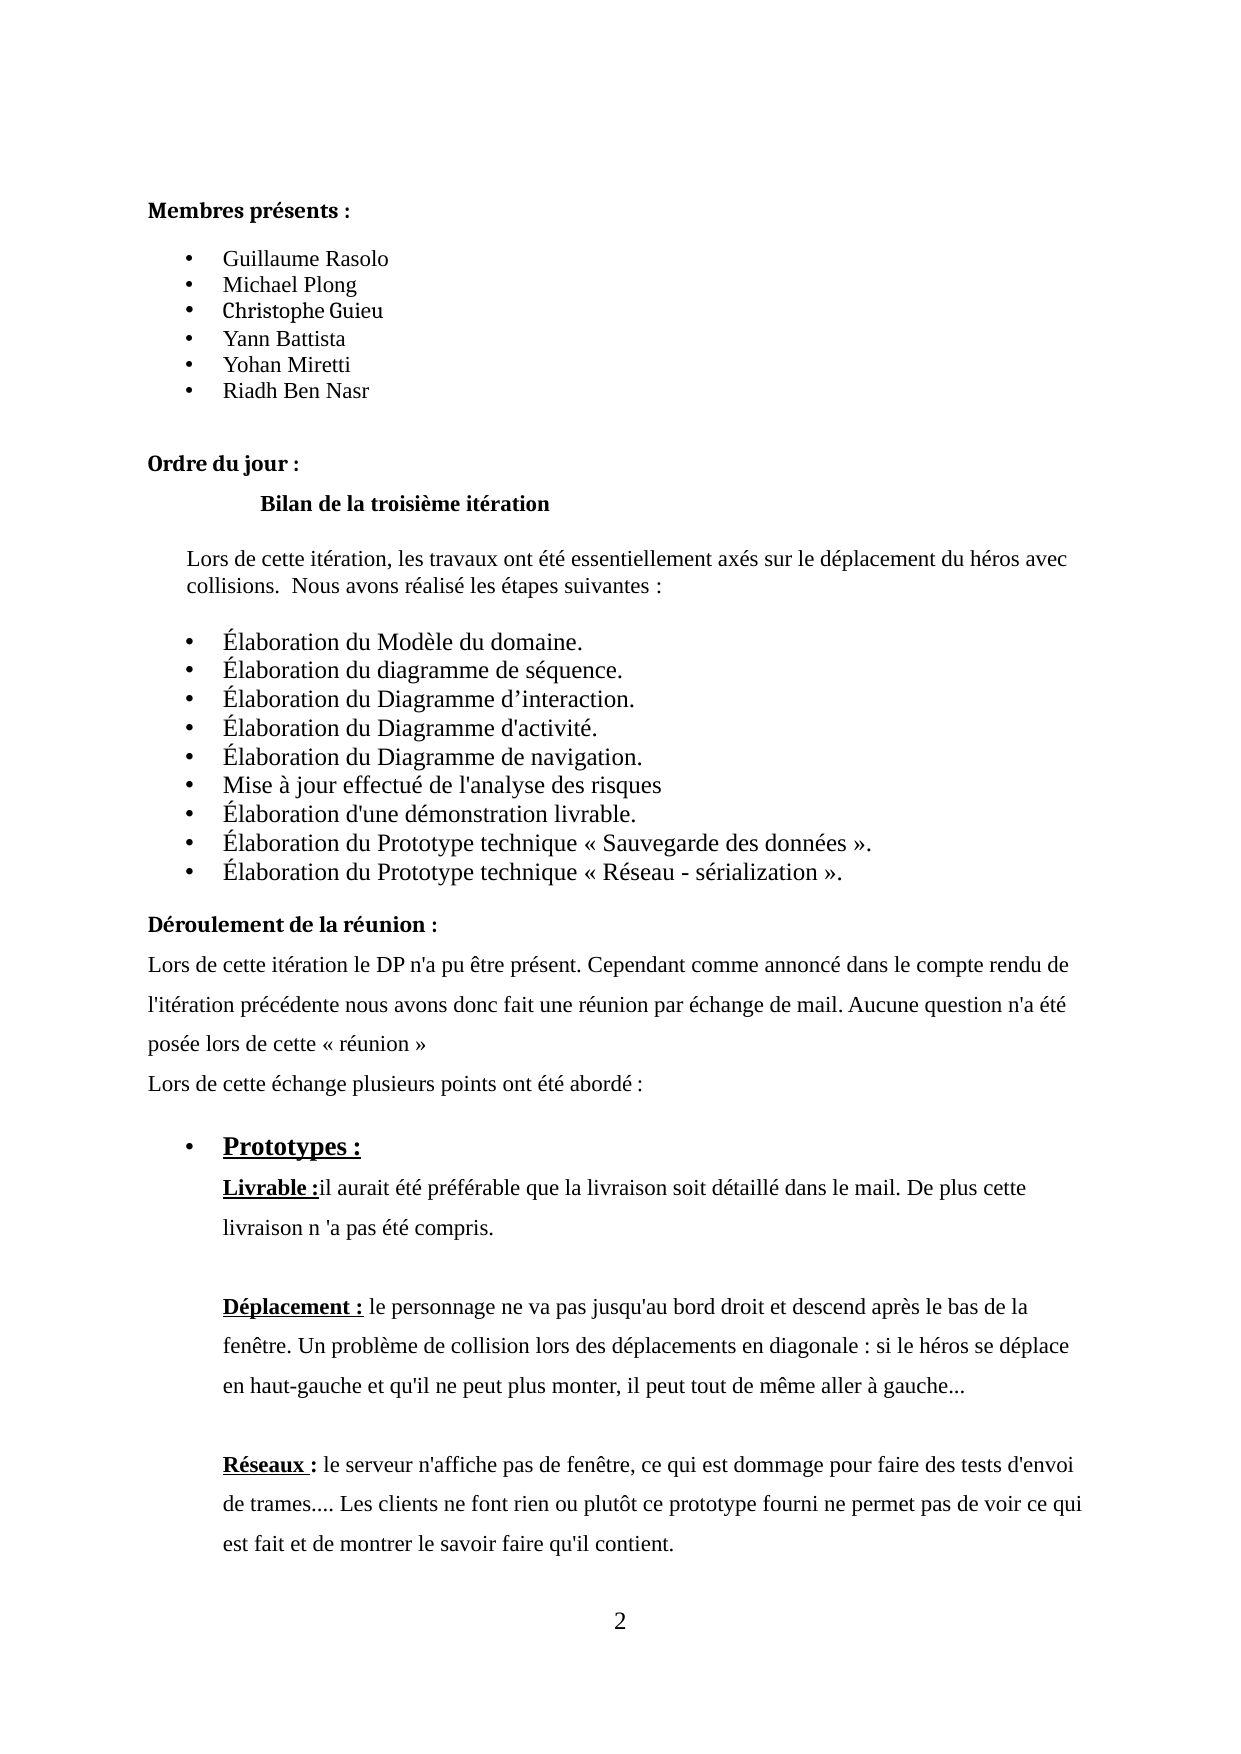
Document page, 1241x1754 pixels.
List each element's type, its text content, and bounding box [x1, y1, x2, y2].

list Michael Plong [185, 271, 1093, 297]
list Yohan Miretti [185, 351, 1093, 377]
list Mise à jour effectué de l'analyse des risques [185, 771, 1093, 799]
list Élaboration du Diagramme de navigation. [185, 742, 1093, 771]
list Élaboration du Diagramme d’interaction. [185, 684, 1093, 713]
list Lors de cette itération le DP n'a pu être présent. Cependant comme annoncé dans le compte rendu de l'itération précédente nous avons donc fait une réunion par échange de mail. Aucune question n'a été posée lors de cette « réunion » Lors de cette échange plusieurs points ont été abordé : [148, 951, 1093, 1096]
list Élaboration du Prototype technique « Sauvegarde des données ». [185, 828, 1093, 857]
list Prototypes : Livrable :il aurait été préférable que la livraison soit détaillé dans le mail. De plus cette livraison n 'a pas été compris. Déplacement : le personnage ne va pas jusqu'au bord droit et descend après le bas de la fenêtre. Un problème de collision lors des déplacements en diagonale : si le héros se déplace en haut-gauche et qu'il ne peut plus monter, il peut tout de même aller à gauche... Réseaux : le serveur n'affiche pas de fenêtre, ce qui est dommage pour faire des tests d'envoi de trames.... Les clients ne font rien ou plutôt ce prototype fourni ne permet pas de voir ce qui est fait et de montrer le savoir faire qu'il contient. [185, 1130, 1093, 1596]
list Yann Battista [185, 324, 1093, 351]
subtitle Membres présents : [148, 198, 1093, 224]
text Déroulement de la réunion : [148, 912, 1093, 938]
list Bilan de la troisième itération [223, 490, 1093, 517]
list Élaboration du Prototype technique « Réseau - sérialization ». [185, 857, 1093, 886]
list Guillaume Rasolo [185, 245, 1093, 271]
list Christophe Guieu [185, 297, 1093, 324]
list Lors de cette itération, les travaux ont été essentiellement axés sur le déplacement du héros avec collisions. Nous avons réalisé les étapes suivantes : [149, 545, 1093, 598]
list Élaboration du Diagramme d'activité. [185, 713, 1093, 742]
list Élaboration du diagramme de séquence. [185, 656, 1093, 684]
list Riadh Ben Nasr [185, 377, 1093, 404]
list Élaboration du Modèle du domaine. [185, 627, 1093, 656]
list Élaboration d'une démonstration livrable. [185, 799, 1093, 828]
text Ordre du jour : [148, 451, 1093, 477]
